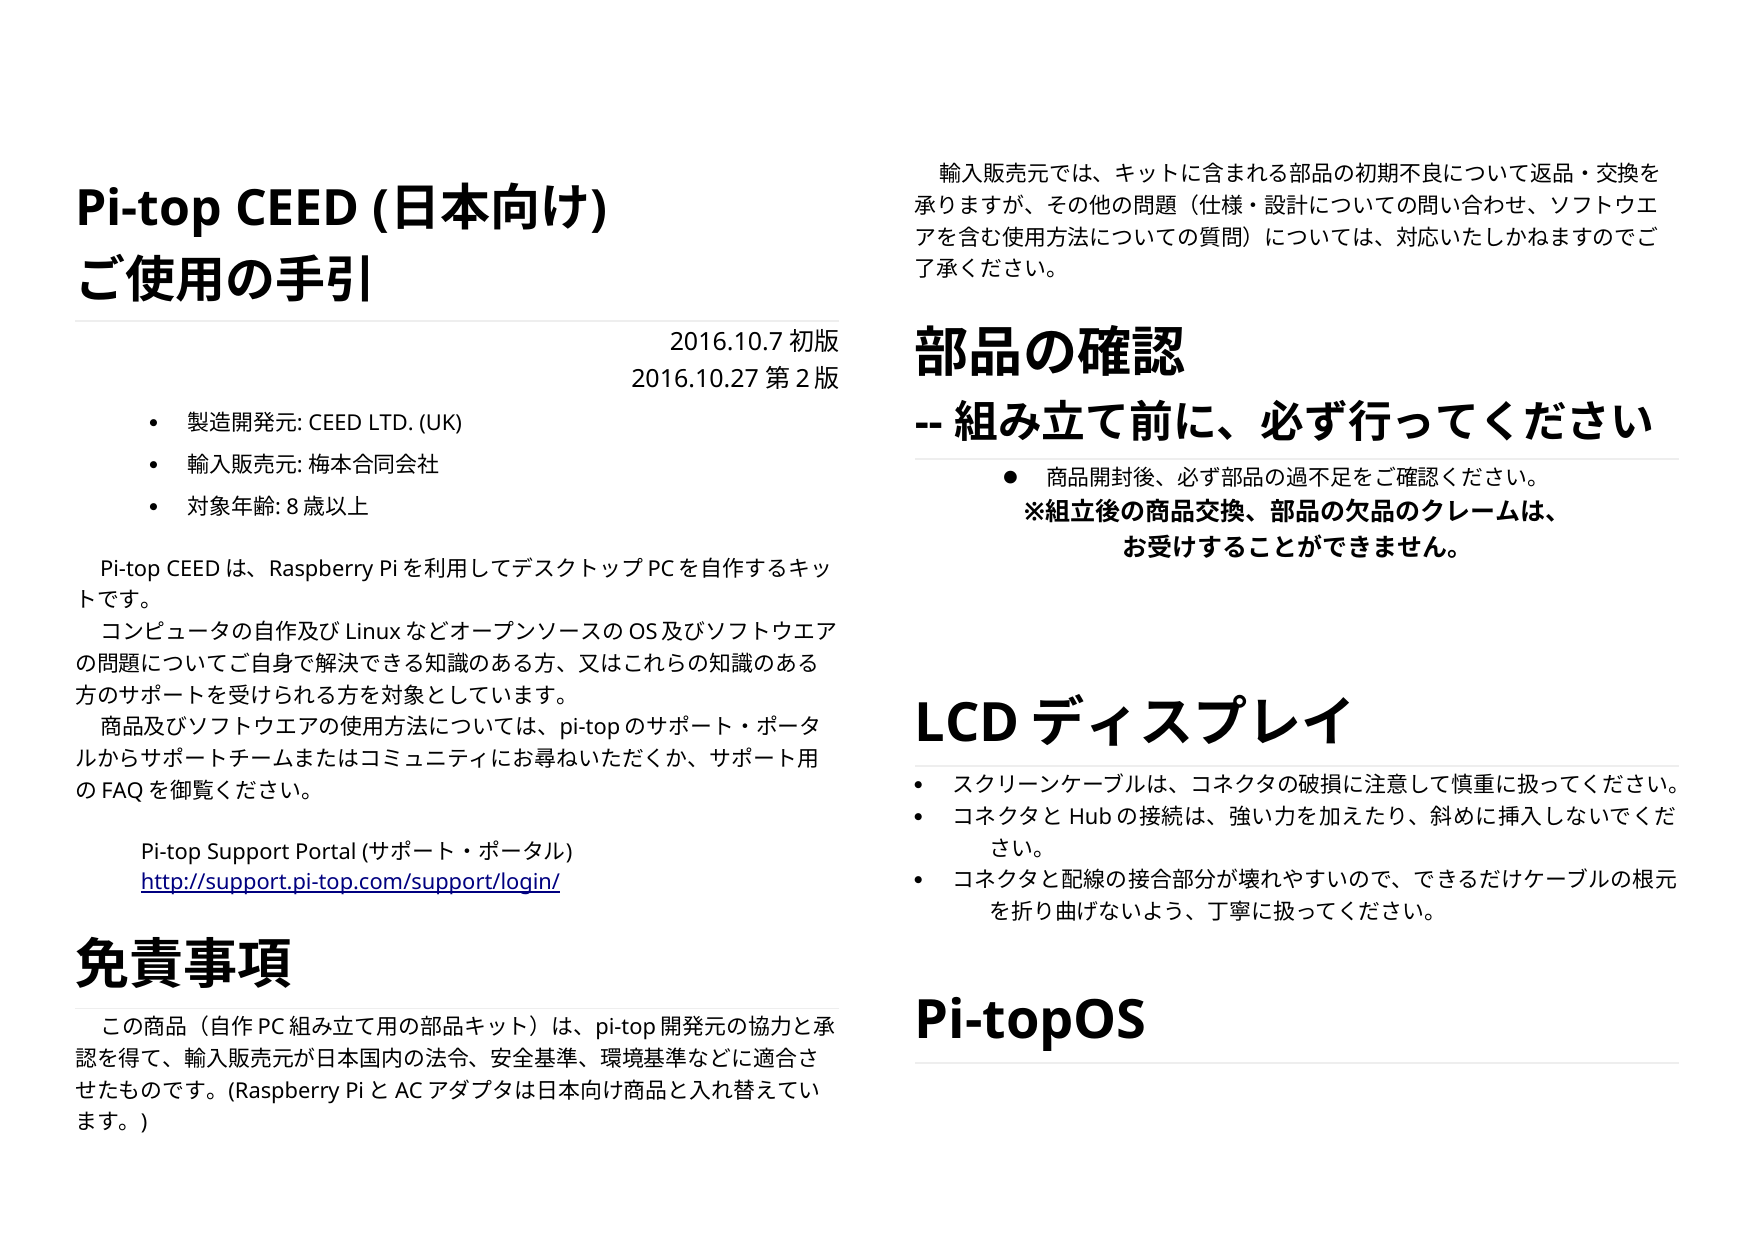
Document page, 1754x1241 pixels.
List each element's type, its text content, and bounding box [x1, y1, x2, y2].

text ※組立後の商品交換、部品の欠品のクレームは、 お受けすることができません。 [914, 492, 1679, 564]
text この商品（自作PC組み立て用の部品キット）は、pi-top開発元の協力と承認を得て、輸入販売元が日本国内の法令、安全基準、環境基準などに適合させたものです。(Raspberry PiとACアダプタは日本向け商品と入れ替えています。) [75, 1009, 839, 1136]
text 2016.10.7 初版 2016.10.27 第2版 [75, 322, 839, 394]
text 部品の確認 -- 組み立て前に、必ず行ってください [914, 308, 1679, 460]
text 免責事項 [75, 921, 839, 1008]
text Pi-top Support Portal (サポート・ポータル) http://support.pi-top.com/support/login/ [141, 834, 839, 896]
text 商品及びソフトウエアの使用方法については、pi-topのサポート・ポータルからサポートチームまたはコミュニティにお尋ねいただくか、サポート用のFAQを御覧ください。 [75, 709, 839, 804]
text 輸入販売元では、キットに含まれる部品の初期不良について返品・交換を承りますが、その他の問題（仕様・設計についての問い合わせ、ソフトウエアを含む使用方法についての質問）については、対応いたしかねますのでご了承ください。 [914, 156, 1679, 283]
list コネクタと配線の接合部分が壊れやすいので、できるだけケーブルの根元を折り曲げないよう、丁寧に扱ってください。 [914, 862, 1679, 926]
text Pi-top CEEDは、Raspberry Piを利用してデスクトップPCを自作するキットです。 [75, 551, 839, 614]
text Pi-top CEED (日本向け) ご使用の手引 [75, 167, 839, 320]
list コネクタとHubの接続は、強い力を加えたり、斜めに挿入しないでください。 [914, 799, 1679, 862]
text LCDディスプレイ [914, 678, 1679, 767]
list 商品開封後、必ず部品の過不足をご確認ください。 [1002, 460, 1679, 492]
text コンピュータの自作及びLinuxなどオープンソースのOS及びソフトウエアの問題についてご自身で解決できる知識のある方、又はこれらの知識のある方のサポートを受けられる方を対象としています。 [75, 614, 839, 709]
list スクリーンケーブルは、コネクタの破損に注意して慎重に扱ってください。 [914, 767, 1679, 799]
text Pi-topOS [914, 980, 1679, 1064]
list 対象年齢: 8歳以上 [150, 489, 839, 521]
list 輸入販売元: 梅本合同会社 [150, 447, 839, 479]
list 製造開発元: CEED LTD. (UK) [150, 405, 839, 437]
